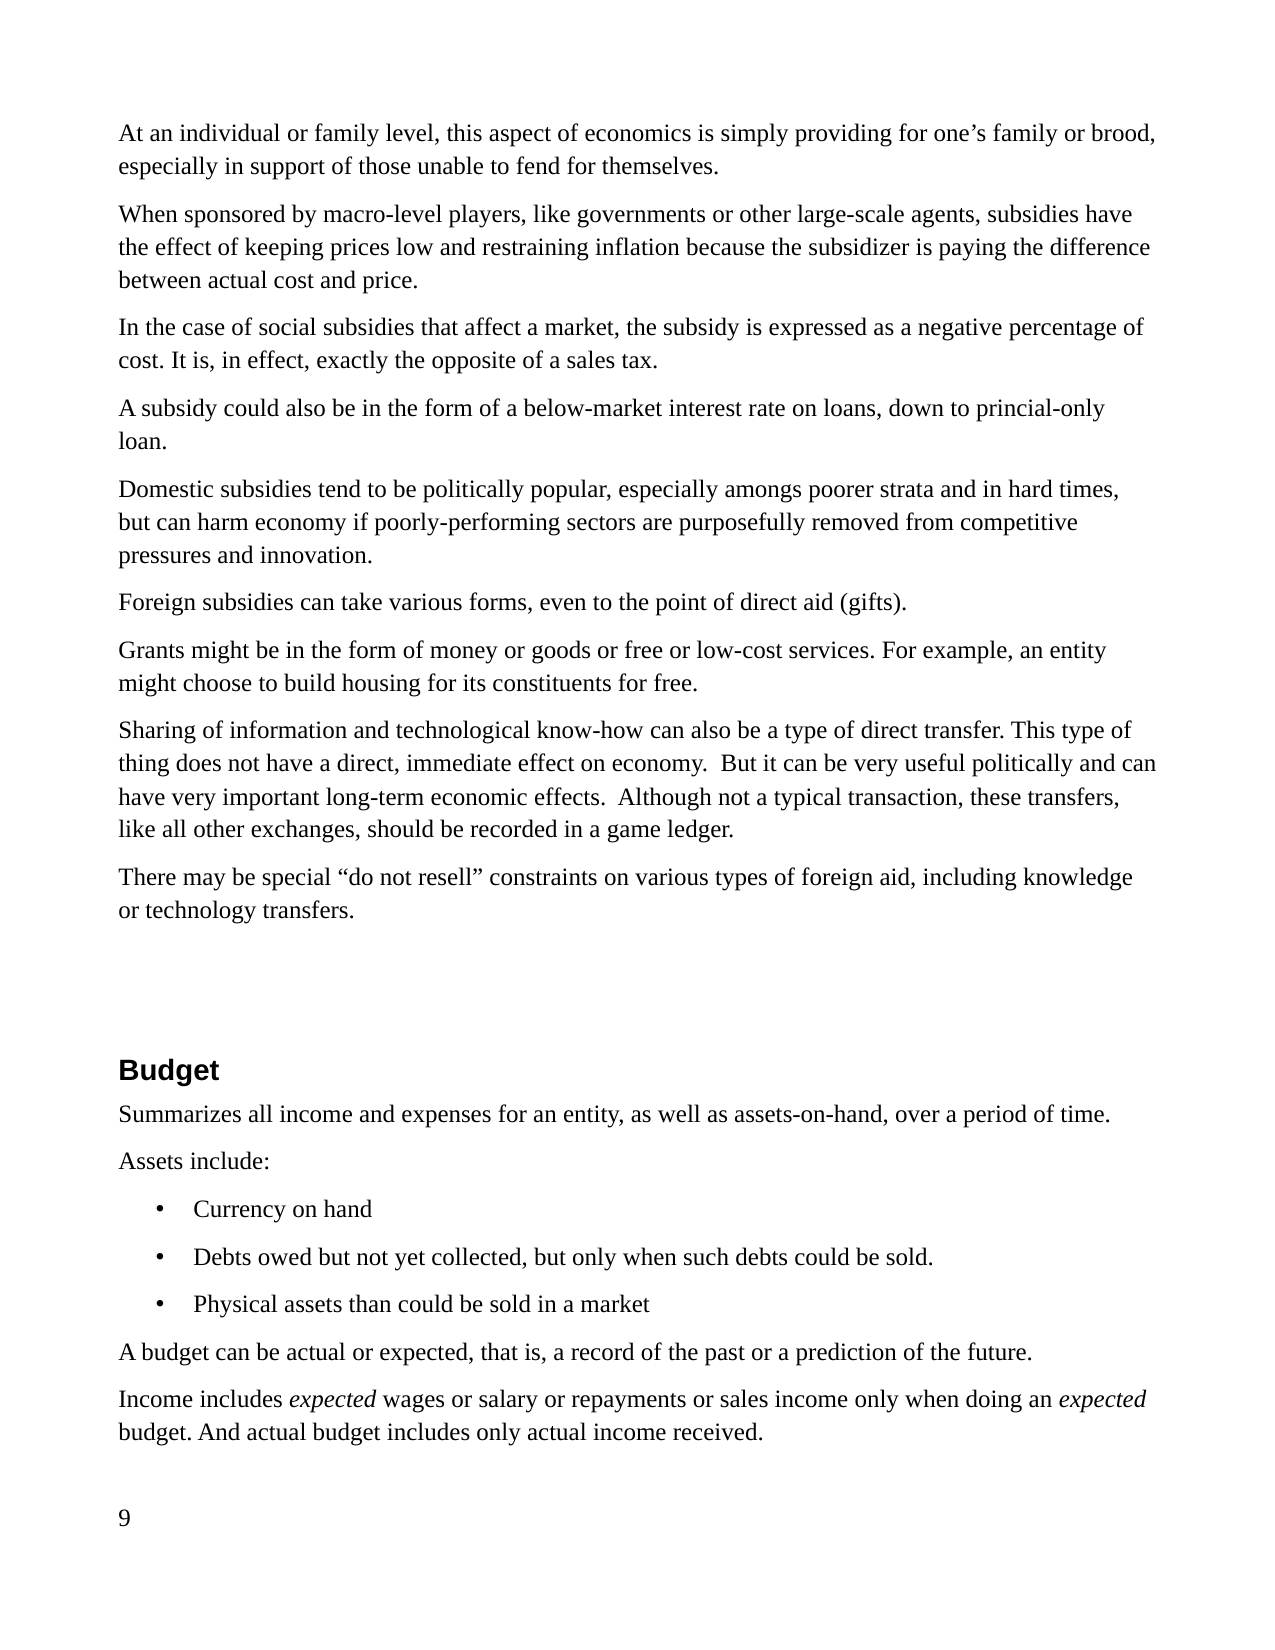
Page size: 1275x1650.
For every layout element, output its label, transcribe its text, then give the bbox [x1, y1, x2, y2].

text Sharing of information and technological know-how can also be a type of direct transfer. This type of thing does not have a direct, immediate effect on economy. But it can be very useful politically and can have very important long-term economic effects. Although not a typical transaction, these transfers, like all other exchanges, should be recorded in a game ledger. [118, 716, 1157, 843]
text In the case of social subsidies that affect a market, the subsidy is expressed as a negative percentage of cost. It is, in effect, exactly the opposite of a sales tax. [118, 312, 1157, 374]
text Domestic subsidies tend to be politically popular, especially amongs poorer strata and in hard times, but can harm economy if poorly-performing sectors are purposefully removed from competitive pressures and innovation. [118, 474, 1157, 568]
text When sponsored by macro-level players, like governments or other large-scale agents, subsidies have the effect of keeping prices low and restraining inflation because the subsidizer is paying the difference between actual cost and price. [118, 199, 1157, 293]
list Currency on hand [156, 1194, 1157, 1223]
list Debts owed but not yet collected, but only when such debts could be sold. [156, 1242, 1157, 1270]
text Income includes expected wages or salary or repayments or sales income only when doing an expected budget. And actual budget includes only actual income received. [118, 1384, 1157, 1446]
text There may be special “do not resell” constraints on various types of foreign aid, including knowledge or technology transfers. [118, 862, 1157, 924]
text Grants might be in the form of money or goods or free or low-cost services. For example, an entity might choose to build housing for its constituents for free. [118, 635, 1157, 697]
text At an individual or family level, this aspect of economics is simply providing for one’s family or brood, especially in support of those unable to fend for themselves. [118, 118, 1157, 180]
subtitle Budget [118, 1053, 1157, 1086]
list Physical assets than could be sold in a market [156, 1289, 1157, 1318]
text A subsidy could also be in the form of a below-market interest rate on loans, down to princial-only loan. [118, 393, 1157, 455]
text Assets include: [118, 1146, 1157, 1175]
text Summarizes all income and expenses for an entity, as well as assets-on-hand, over a period of time. [118, 1099, 1157, 1128]
text A budget can be actual or expected, that is, a record of the past or a prediction of the future. [118, 1337, 1157, 1366]
text Foreign subsidies can take various forms, even to the point of direct aid (gifts). [118, 587, 1157, 616]
